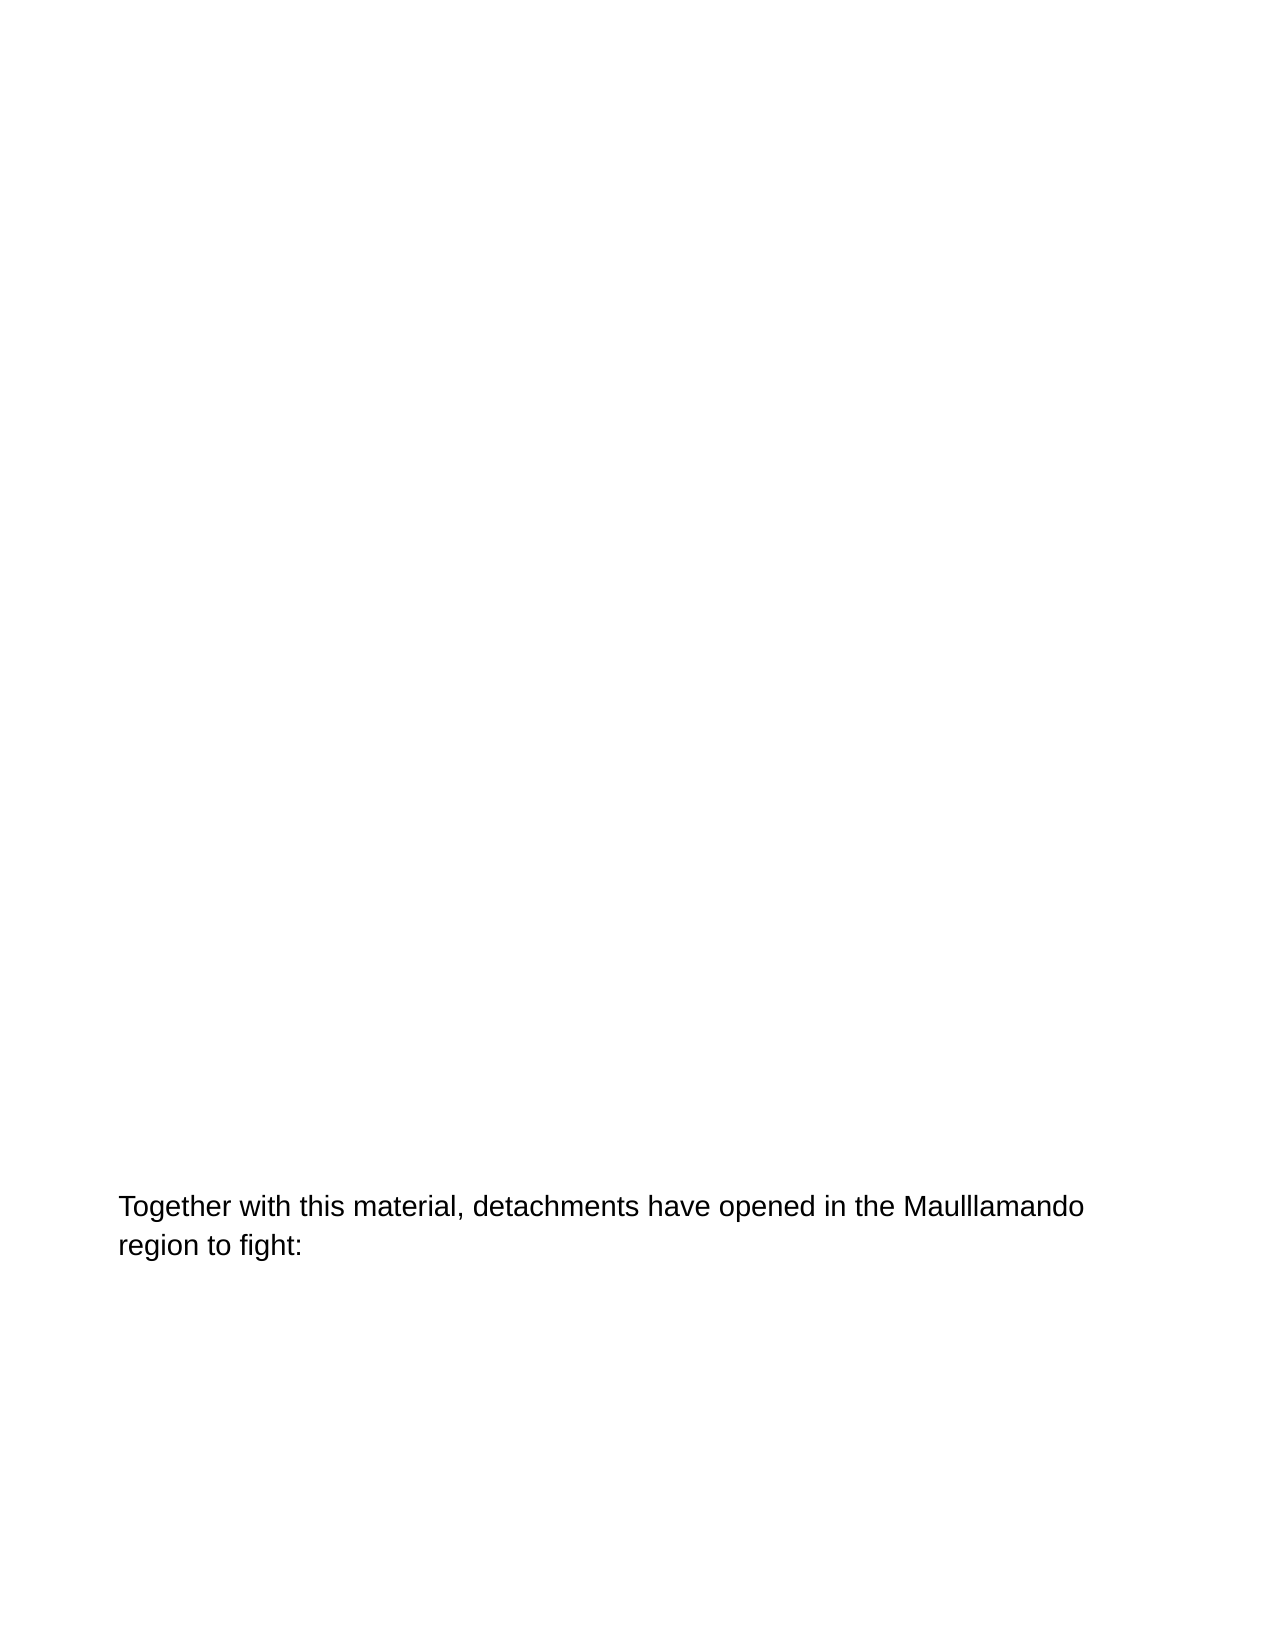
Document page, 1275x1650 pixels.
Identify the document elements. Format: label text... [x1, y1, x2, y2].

text Together with this material, detachments have opened in the Maulllamando region to fight: [118, 118, 1157, 1261]
